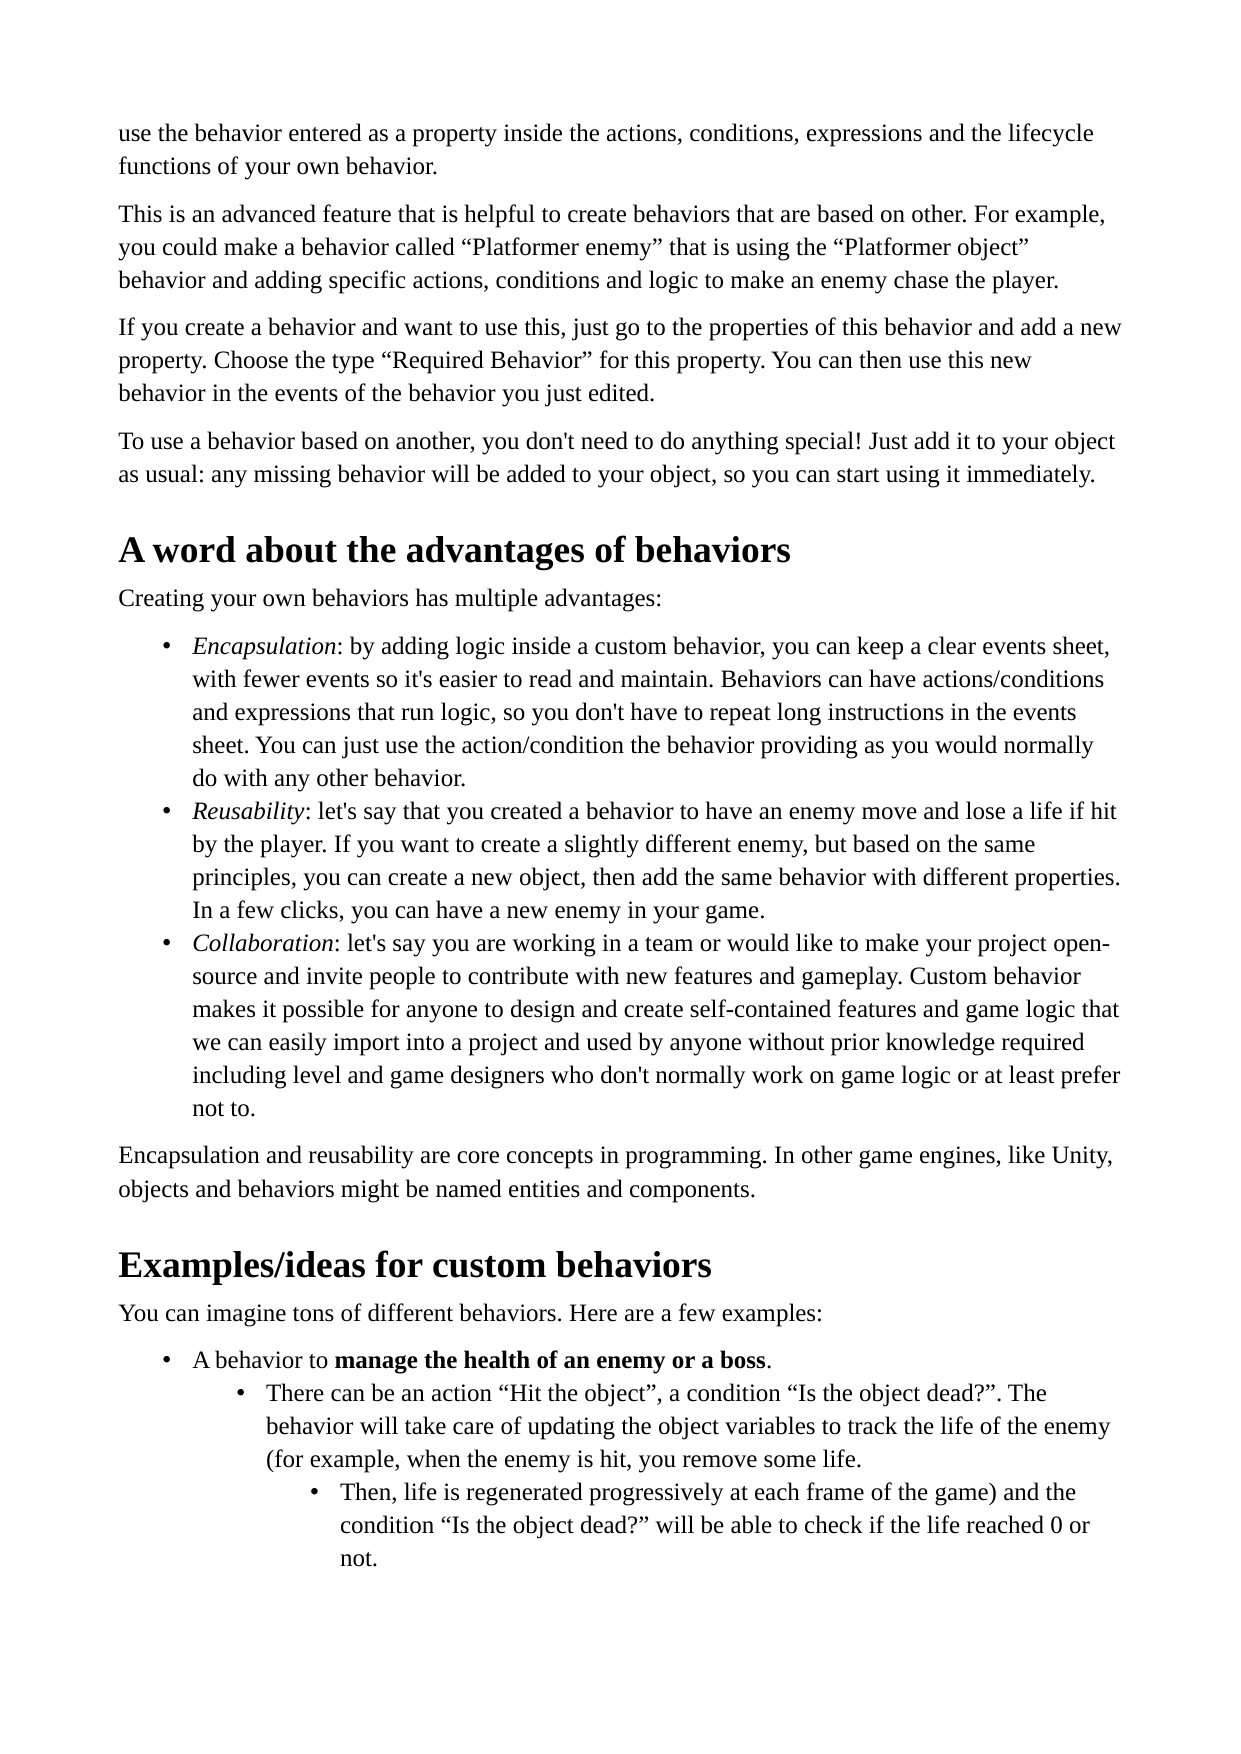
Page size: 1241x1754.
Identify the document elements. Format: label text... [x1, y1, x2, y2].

text If you create a behavior and want to use this, just go to the properties of this behavior and add a new property. Choose the type “Required Behavior” for this property. You can then use this new behavior in the events of the behavior you just edited. [118, 312, 1122, 407]
list A behavior to manage the health of an enemy or a boss. [162, 1345, 1122, 1374]
text Encapsulation and reusability are core concepts in programming. In other game engines, like Unity, objects and behaviors might be named entities and components. [118, 1141, 1122, 1202]
text You can imagine tons of different behaviors. Here are a few examples: [118, 1298, 1122, 1326]
text This is an advanced feature that is helpful to create behaviors that are based on other. For example, you could make a behavior called “Platformer enemy” that is using the “Platformer object” behavior and adding specific actions, conditions and logic to make an enemy chase the player. [118, 199, 1122, 293]
list There can be an action “Hit the object”, a condition “Is the object dead?”. The behavior will take care of updating the object variables to track the life of the enemy (for example, when the enemy is hit, you remove some life. [236, 1378, 1122, 1473]
list Then, life is regenerated progressively at each frame of the game) and the condition “Is the object dead?” will be able to check if the life reached 0 or not. [310, 1477, 1122, 1572]
text Creating your own behaviors has multiple advantages: [118, 583, 1122, 612]
text use the behavior entered as a property inside the actions, conditions, expressions and the lifecycle functions of your own behavior. [118, 118, 1122, 180]
list Reusability: let's say that you created a behavior to have an enemy move and lose a life if hit by the player. If you want to create a slightly different enemy, but based on the same principles, you can create a new object, then add the same behavior with different properties. In a few clicks, you can have a new enemy in your game. [162, 796, 1122, 924]
text To use a behavior based on another, you don't need to do anything special! Just add it to your object as usual: any missing behavior will be added to your object, so you can start using it immediately. [118, 426, 1122, 488]
list Collaboration: let's say you are working in a team or would like to make your project open-source and invite people to contribute with new features and gameplay. Custom behavior makes it possible for anyone to design and create self-contained features and game logic that we can easily import into a project and used by anyone without prior knowledge required including level and game designers who don't normally work on game logic or at least prefer not to. [162, 928, 1122, 1122]
list Encapsulation: by adding logic inside a custom behavior, you can keep a clear events sheet, with fewer events so it's easier to read and maintain. Behaviors can have actions/conditions and expressions that run logic, so you don't have to repeat long instructions in the events sheet. You can just use the action/condition the behavior providing as you would normally do with any other behavior. [162, 631, 1122, 792]
subtitle Examples/ideas for custom behaviors [118, 1242, 1122, 1285]
subtitle A word about the advantages of behaviors [118, 527, 1122, 571]
